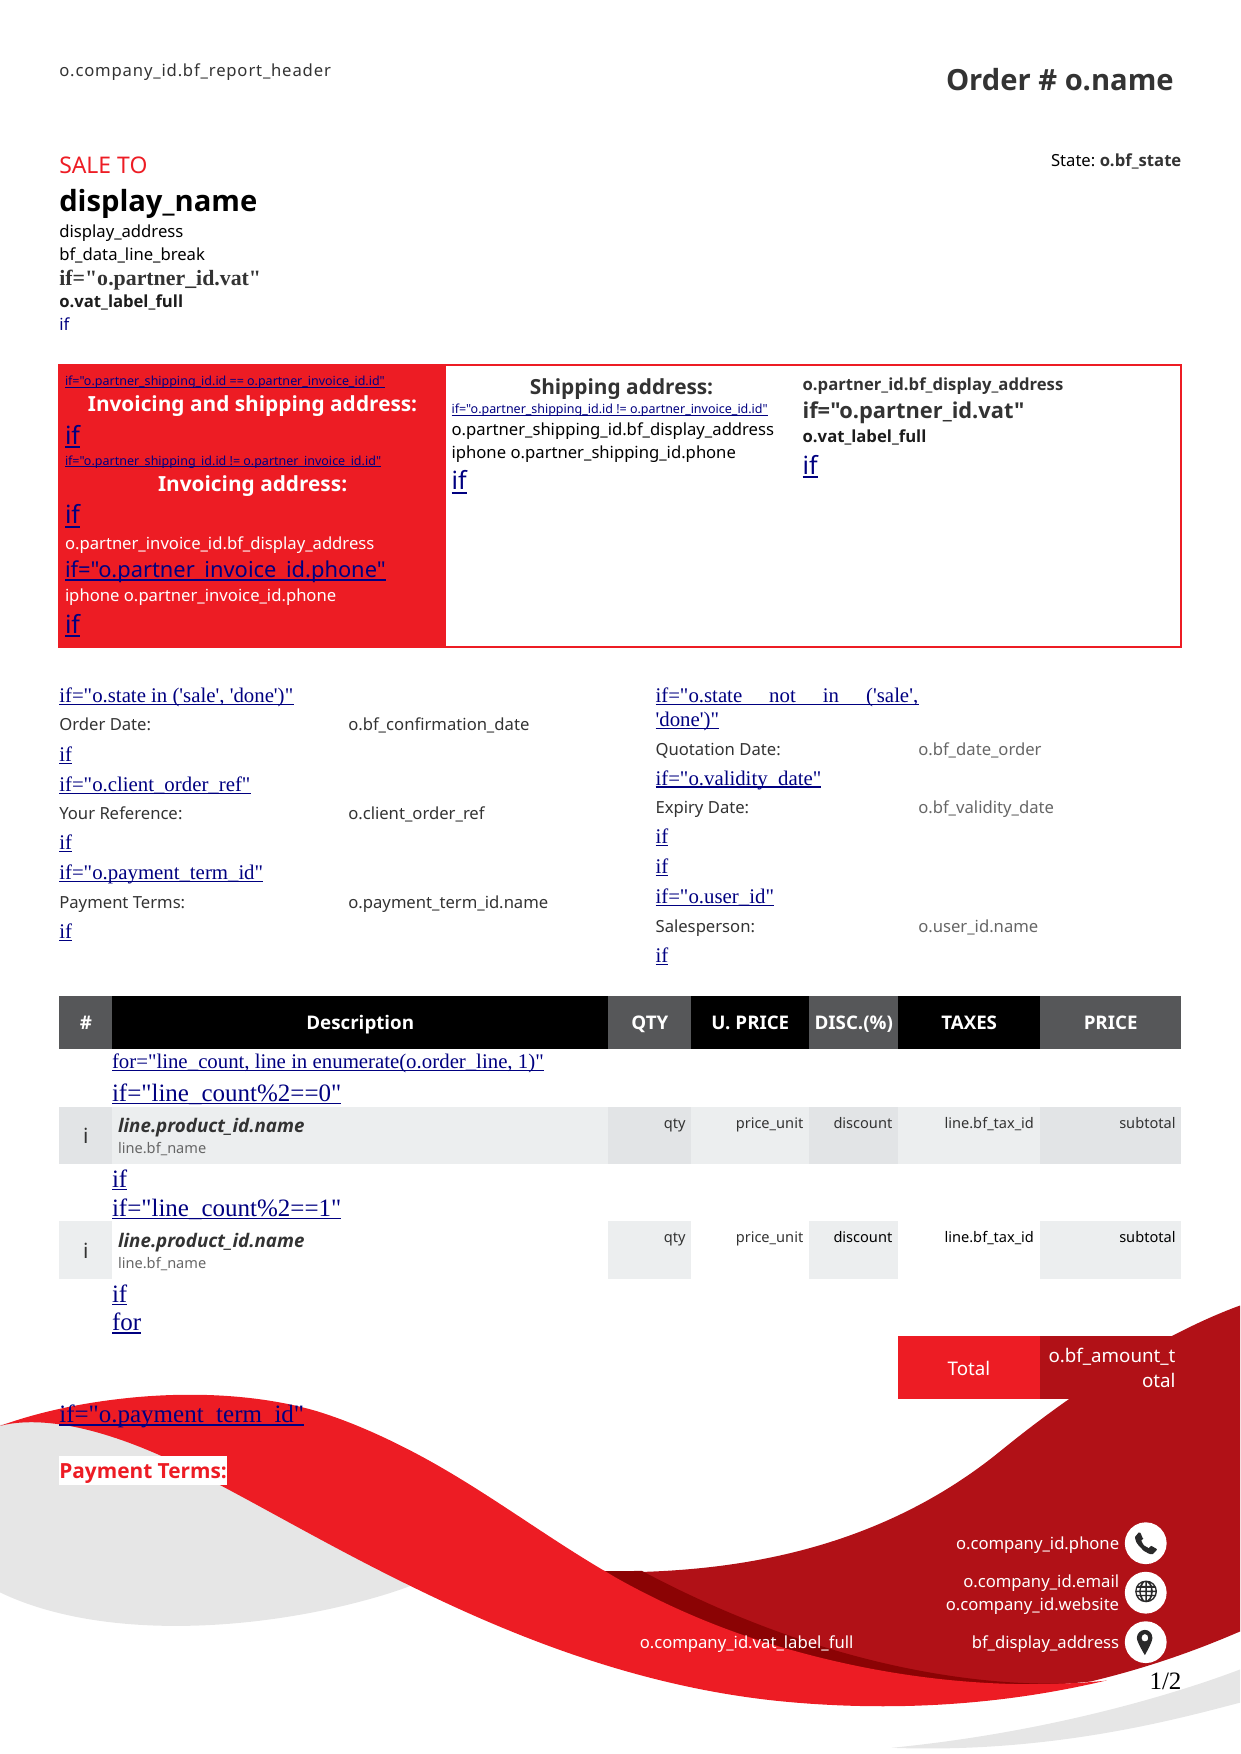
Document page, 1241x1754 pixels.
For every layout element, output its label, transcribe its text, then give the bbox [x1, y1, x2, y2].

table_cell qty [608, 1107, 691, 1164]
table_cell [348, 736, 637, 766]
table_cell if="line_count%2==1" [112, 1193, 608, 1221]
table_cell [59, 1049, 112, 1078]
table_cell [59, 1279, 112, 1307]
table_cell [608, 1279, 691, 1307]
table_cell for [112, 1308, 608, 1336]
table_cell [608, 1164, 691, 1193]
table_cell [898, 1193, 1040, 1221]
text Payment Terms: [423, 1456, 993, 1485]
table_cell [59, 1193, 112, 1221]
table_header if="o.partner_shipping_id.id == o.partner_invoice_id.id" Invoicing and shipping address: if if="o.partner_shipping_id.id != o.partner_invoice_id.id" Invoicing address: if o.partner_invoice_id.bf_display_address if="o.partner_invoice_id.phone" iphone o.partner_invoice_id.phone if [60, 366, 446, 646]
table_cell if [112, 1164, 608, 1193]
table_header TAXES [898, 996, 1040, 1049]
table_cell Order Date: [59, 707, 348, 736]
table_cell if [655, 849, 918, 878]
table_header QTY [608, 996, 691, 1049]
table_cell [59, 1078, 112, 1107]
table_cell [1040, 1193, 1181, 1221]
table_cell o.bf_amount_total [1040, 1336, 1170, 1399]
table_header [637, 677, 655, 967]
table_cell [918, 879, 1181, 908]
table_cell [918, 937, 1181, 967]
table_cell if="o.user_id" [655, 879, 918, 908]
table_cell Payment Terms: [59, 884, 348, 913]
table_cell o.payment_term_id.name [348, 884, 637, 913]
table_cell [809, 1049, 898, 1078]
table_cell Quotation Date: [655, 731, 918, 760]
table_cell [608, 1308, 691, 1336]
table_cell [348, 913, 637, 943]
table_header # [59, 996, 112, 1049]
table_header U. PRICE [691, 996, 809, 1049]
table_cell o.bf_validity_date [918, 790, 1181, 818]
table_cell [608, 1336, 691, 1399]
table_cell Your Reference: [59, 796, 348, 824]
table_cell qty [608, 1221, 691, 1279]
table_cell [348, 854, 637, 884]
table_cell [59, 1308, 112, 1336]
table_cell price_unit [691, 1221, 809, 1279]
table_header [59, 943, 637, 967]
table_cell if [59, 736, 348, 766]
table_cell [898, 1308, 1040, 1336]
table_cell if="o.validity_date" [655, 760, 918, 790]
table_cell [1040, 1078, 1181, 1107]
table_cell [691, 1336, 809, 1399]
table_cell Salesperson: [655, 909, 918, 937]
table_header SALE TO display_name display_address bf_data_line_break if="o.partner_id.vat" o.vat_label_full if [59, 143, 620, 336]
table_cell if="o.payment_term_id" [59, 854, 348, 884]
table_cell if [59, 824, 348, 854]
table_cell [918, 819, 1181, 848]
table_cell line.product_id.name line.bf_name [112, 1107, 608, 1164]
table_cell line.bf_tax_id [898, 1107, 1040, 1164]
table_header Description [112, 996, 608, 1049]
table_header [348, 677, 637, 707]
table_cell [809, 1164, 898, 1193]
table_cell if [112, 1279, 608, 1307]
table_cell [1040, 1308, 1181, 1336]
table_cell [918, 760, 1181, 790]
table_cell [898, 1078, 1040, 1107]
table_cell price_unit [691, 1107, 809, 1164]
table_cell [898, 1164, 1040, 1193]
table_cell o.user_id.name [918, 909, 1181, 937]
table_cell [691, 1308, 809, 1336]
table_cell [809, 1336, 898, 1399]
text if="o.payment_term_id" [59, 1399, 110, 1408]
table_cell o.client_order_ref [348, 796, 637, 824]
table_cell if="line_count%2==0" [112, 1078, 608, 1107]
table_header State: o.bf_state [620, 143, 1181, 336]
table_cell i [59, 1107, 112, 1164]
table_cell for="line_count, line in enumerate(o.order_line, 1)" [112, 1049, 608, 1078]
table_cell [898, 1049, 1040, 1078]
table_cell if="o.client_order_ref" [59, 766, 348, 796]
table_header PRICE [1040, 996, 1181, 1049]
table_cell if [655, 819, 918, 848]
table_cell [348, 824, 637, 854]
table_cell if [655, 937, 918, 967]
table_cell if [59, 913, 348, 943]
table_cell [1040, 1279, 1181, 1307]
table_cell [608, 1193, 691, 1221]
table_cell [1040, 1164, 1181, 1193]
table_cell o.bf_date_order [918, 731, 1181, 760]
table_cell [691, 1279, 809, 1307]
table_cell i [59, 1221, 112, 1279]
table_header Shipping address: if="o.partner_shipping_id.id != o.partner_invoice_id.id" o.partner_shipping_id.bf_display_address iphone o.partner_shipping_id.phone if [446, 366, 797, 646]
table_header DISC.(%) [809, 996, 898, 1049]
table_cell [1040, 1049, 1181, 1078]
table_header if="o.state not in ('sale', [655, 677, 918, 704]
text if="o.payment_term_id" [265, 1399, 1067, 1428]
table_cell [112, 1336, 608, 1399]
table_cell discount [809, 1221, 898, 1279]
table_cell [59, 1164, 112, 1193]
table_header 'done')" [655, 705, 918, 731]
table_cell [898, 1279, 1040, 1307]
table_header o.partner_id.bf_display_address if="o.partner_id.vat" o.vat_label_full if [797, 366, 1180, 646]
table_cell discount [809, 1107, 898, 1164]
table_cell [809, 1193, 898, 1221]
table_header if="o.state in ('sale', 'done')" [59, 677, 348, 707]
table_header [918, 677, 1181, 731]
table_cell subtotal [1040, 1107, 1181, 1164]
table_cell line.product_id.name line.bf_name [112, 1221, 608, 1279]
table_cell [691, 1049, 809, 1078]
table_cell [809, 1078, 898, 1107]
table_cell Total [898, 1336, 1040, 1399]
table_cell [918, 849, 1181, 878]
table_cell [691, 1164, 809, 1193]
table_cell [809, 1279, 898, 1307]
table_cell [608, 1049, 691, 1078]
table_cell o.bf_confirmation_date [348, 707, 637, 736]
table_cell [59, 1336, 112, 1399]
table_cell [691, 1193, 809, 1221]
table_cell [691, 1078, 809, 1107]
table_cell line.bf_tax_id [898, 1221, 1040, 1279]
table_cell [348, 766, 637, 796]
table_cell Expiry Date: [655, 790, 918, 818]
table_cell subtotal [1040, 1221, 1181, 1279]
table_cell [809, 1308, 898, 1336]
table_cell [608, 1078, 691, 1107]
